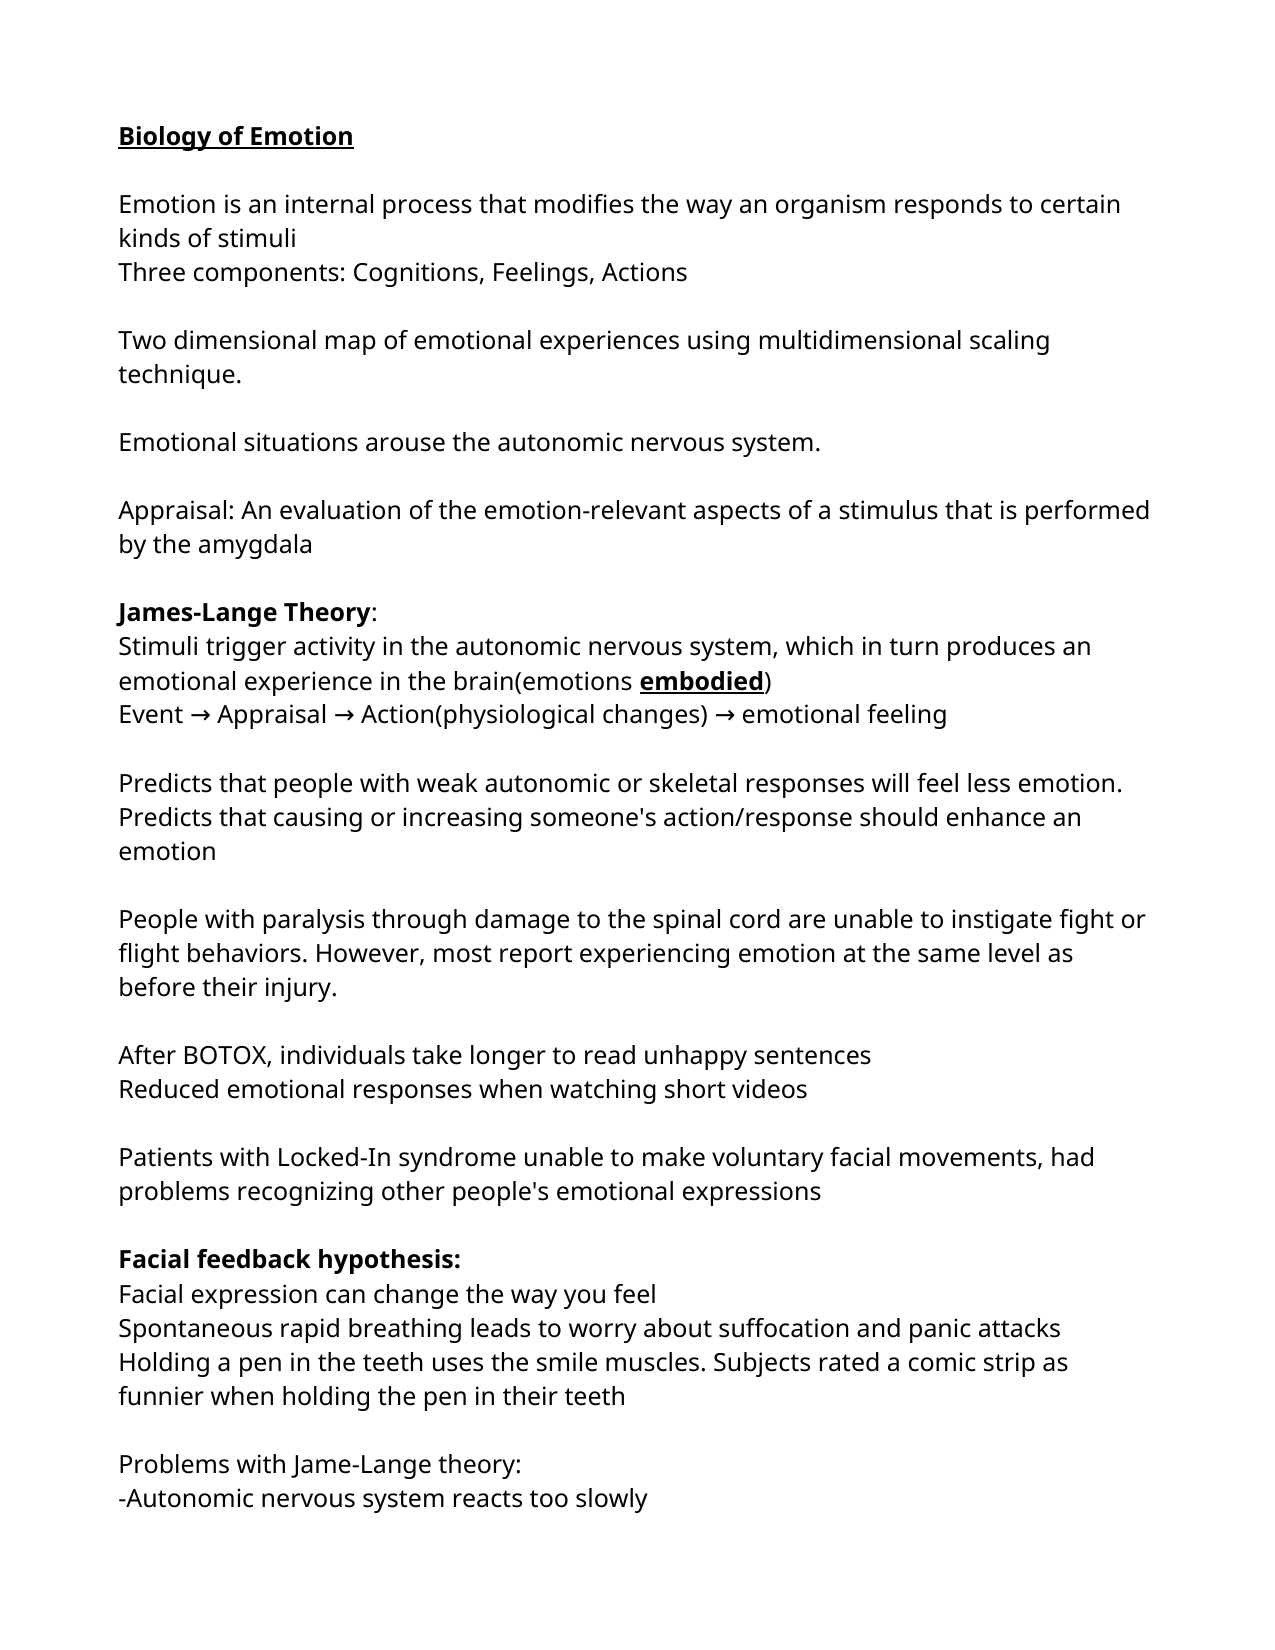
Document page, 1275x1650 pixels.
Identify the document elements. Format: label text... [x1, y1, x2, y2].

text After BOTOX, individuals take longer to read unhappy sentences [118, 1038, 1157, 1072]
text Patients with Locked-In syndrome unable to make voluntary facial movements, had problems recognizing other people's emotional expressions [118, 1140, 1157, 1208]
text Appraisal: An evaluation of the emotion-relevant aspects of a stimulus that is performed by the amygdala [118, 493, 1157, 561]
text -Autonomic nervous system reacts too slowly [118, 1481, 1157, 1515]
text Problems with Jame-Lange theory: [118, 1447, 1157, 1481]
text Two dimensional map of emotional experiences using multidimensional scaling technique. [118, 322, 1157, 391]
text Facial feedback hypothesis: [118, 1242, 1157, 1276]
text Three components: Cognitions, Feelings, Actions [118, 254, 1157, 288]
text Event → Appraisal → Action(physiological changes) → emotional feeling [118, 697, 1157, 731]
text Emotion is an internal process that modifies the way an organism responds to certain kinds of stimuli [118, 186, 1157, 254]
text Predicts that causing or increasing someone's action/response should enhance an emotion [118, 799, 1157, 867]
text James-Lange Theory: [118, 595, 1157, 629]
text Emotional situations arouse the autonomic nervous system. [118, 425, 1157, 459]
text Reduced emotional responses when watching short videos [118, 1072, 1157, 1106]
text Facial expression can change the way you feel [118, 1276, 1157, 1310]
text Predicts that people with weak autonomic or skeletal responses will feel less emotion. [118, 765, 1157, 799]
text People with paralysis through damage to the spinal cord are unable to instigate fight or flight behaviors. However, most report experiencing emotion at the same level as before their injury. [118, 902, 1157, 1004]
text Biology of Emotion [118, 118, 1157, 152]
text Stimuli trigger activity in the autonomic nervous system, which in turn produces an emotional experience in the brain(emotions embodied) [118, 629, 1157, 697]
text Spontaneous rapid breathing leads to worry about suffocation and panic attacks [118, 1310, 1157, 1344]
text Holding a pen in the teeth uses the smile muscles. Subjects rated a comic strip as funnier when holding the pen in their teeth [118, 1344, 1157, 1412]
